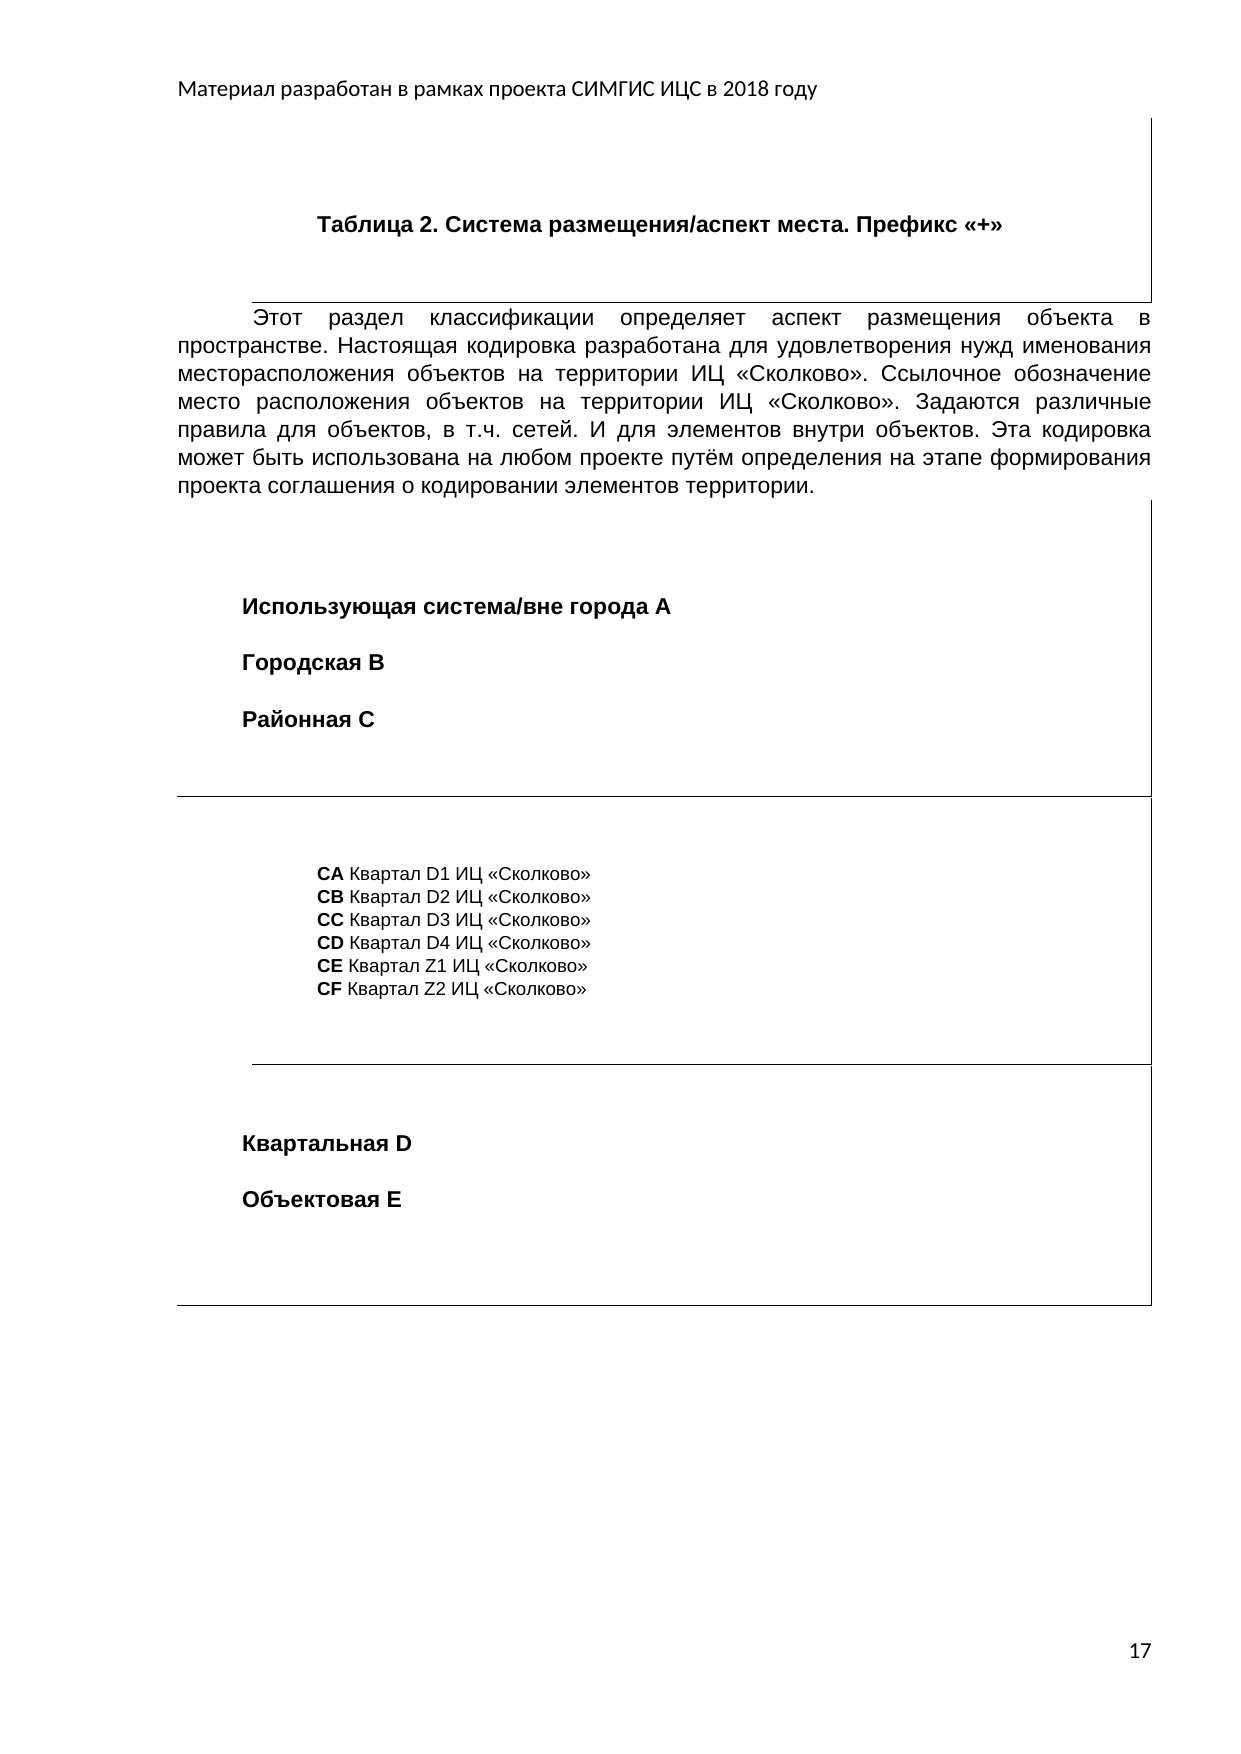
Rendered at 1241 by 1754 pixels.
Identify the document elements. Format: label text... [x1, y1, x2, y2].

text CD Квартал D4 ИЦ «Сколково» [252, 867, 1152, 890]
text CC Квартал D3 ИЦ «Сколково» [252, 844, 1152, 867]
text CA Квартал D1 ИЦ «Сколково» [252, 798, 1151, 821]
text Квартальная D [177, 1066, 1151, 1122]
text Этот раздел классификации определяет аспект размещения объекта в пространстве. Настоящая кодировка разработана для удовлетворения нужд именования месторасположения объектов на территории ИЦ «Сколково». Ссылочное обозначение место расположения объектов на территории ИЦ «Сколково». Задаются различные правила для объектов, в т.ч. сетей. И для элементов внутри объектов. Эта кодировка может быть использована на любом проекте путём определения на этапе формирования проекта соглашения о кодировании элементов территории. [177, 303, 1152, 499]
text CF Квартал Z2 ИЦ «Сколково» [252, 913, 1152, 1064]
text Таблица 2. Система размещения/аспект места. Префикс «+» [252, 146, 1152, 302]
text Использующая система/вне города A [177, 528, 1152, 585]
text CE Квартал Z1 ИЦ «Сколково» [252, 890, 1152, 913]
text CB Квартал D2 ИЦ «Сколково» [252, 821, 1152, 844]
text Районная C [177, 641, 1152, 796]
text Объектовая E [177, 1122, 1152, 1213]
text Городская B [177, 585, 1152, 641]
